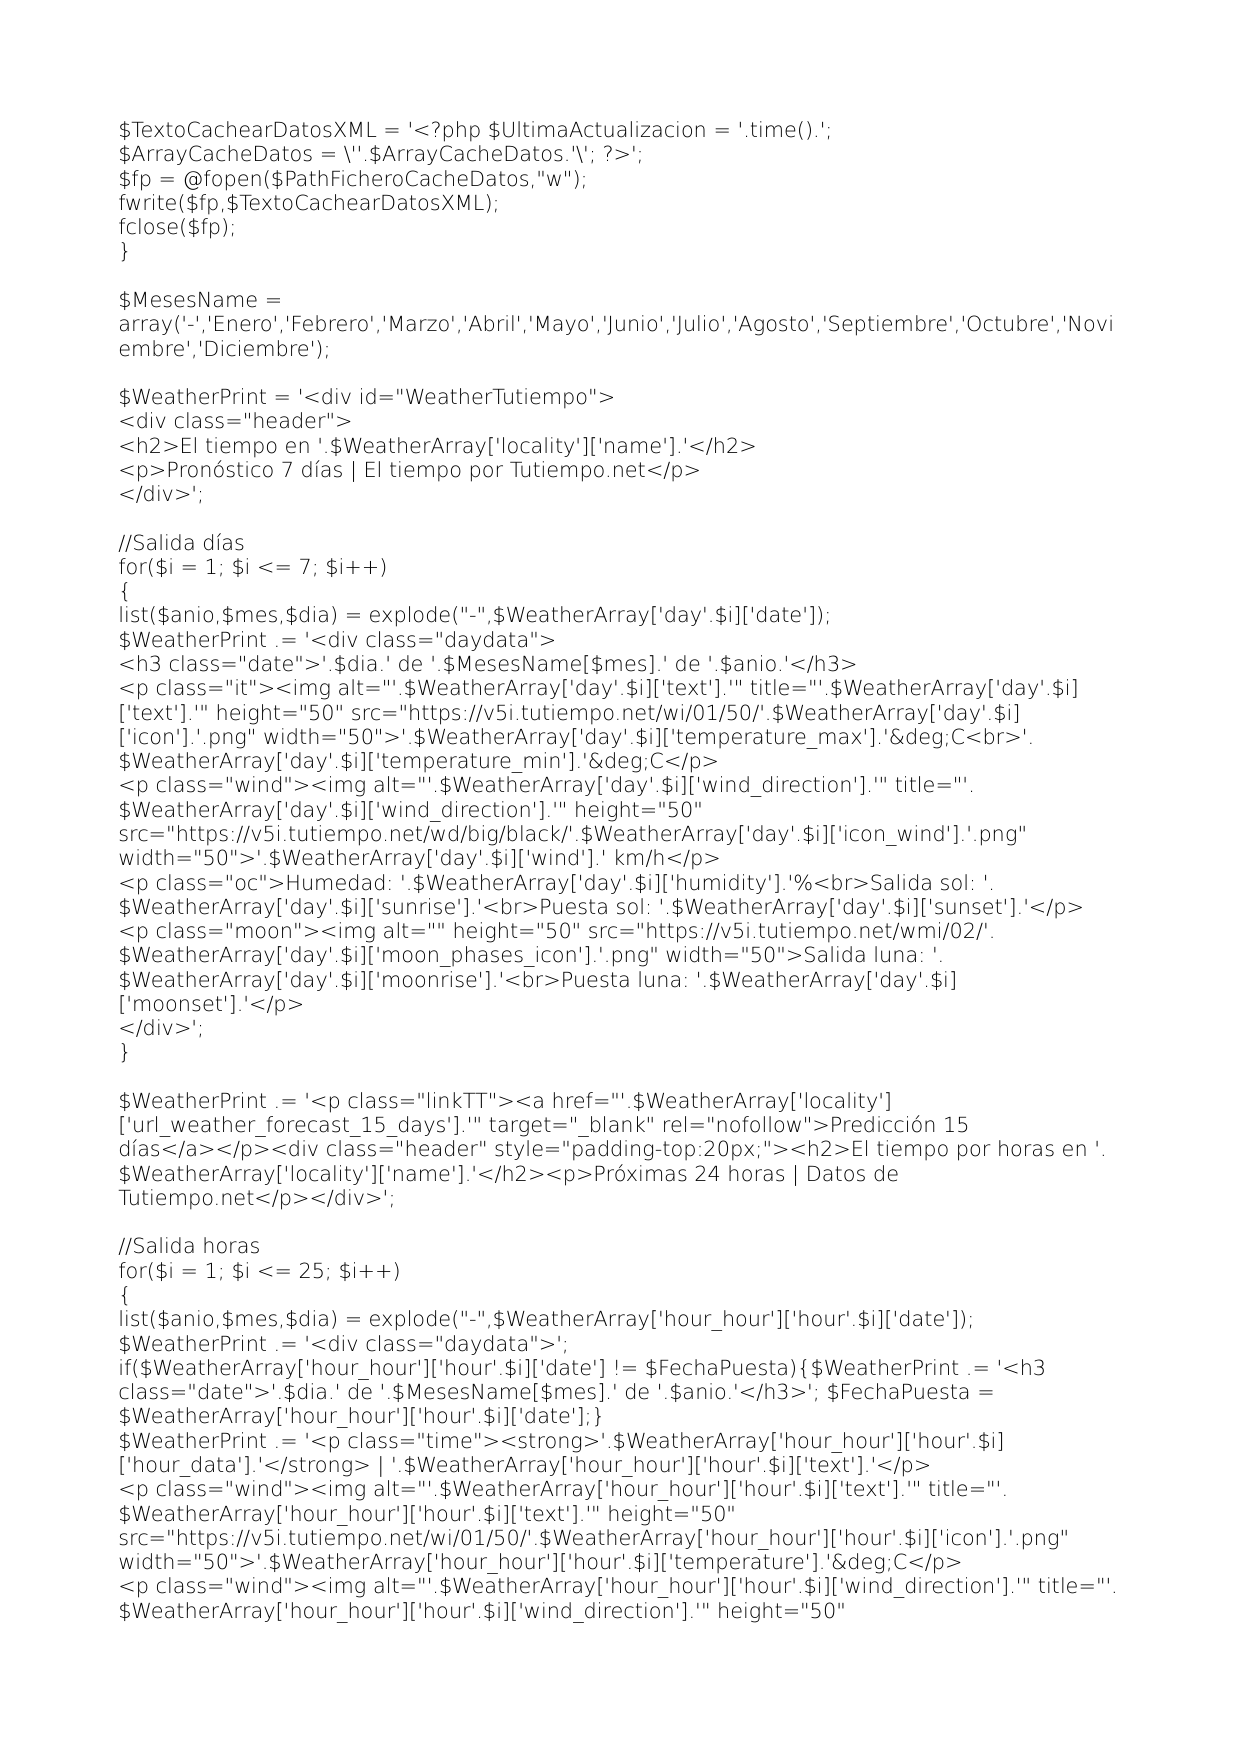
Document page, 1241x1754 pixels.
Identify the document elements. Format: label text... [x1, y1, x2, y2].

text $WeatherPrint .= '<p class="linkTT"><a href="'.$WeatherArray['locality']['url_weather_forecast_15_days'].'" target="_blank" rel="nofollow">Predicción 15 días</a></p><div class="header" style="padding-top:20px;"><h2>El tiempo por horas en '.$WeatherArray['locality']['name'].'</h2><p>Próximas 24 horas | Datos de Tutiempo.net</p></div>'; [118, 1089, 1122, 1210]
text $WeatherPrint .= '<p class="time"><strong>'.$WeatherArray['hour_hour']['hour'.$i]['hour_data'].'</strong> | '.$WeatherArray['hour_hour']['hour'.$i]['text'].'</p> [118, 1429, 1122, 1477]
text list($anio,$mes,$dia) = explode("-",$WeatherArray['hour_hour']['hour'.$i]['date']); [118, 1307, 1122, 1332]
text <p>Pronóstico 7 días | El tiempo por Tutiempo.net</p> [118, 458, 1122, 482]
text fclose($fp); [118, 215, 1122, 239]
text $WeatherPrint .= '<div class="daydata"> [118, 628, 1122, 652]
text for($i = 1; $i <= 25; $i++) [118, 1259, 1122, 1283]
text <p class="wind"><img alt="'.$WeatherArray['day'.$i]['wind_direction'].'" title="'.$WeatherArray['day'.$i]['wind_direction'].'" height="50" src="https://v5i.tutiempo.net/wd/big/black/'.$WeatherArray['day'.$i]['icon_wind'].'.png" width="50">'.$WeatherArray['day'.$i]['wind'].' km/h</p> [118, 773, 1122, 871]
text <p class="wind"><img alt="'.$WeatherArray['hour_hour']['hour'.$i]['wind_direction'].'" title="'.$WeatherArray['hour_hour']['hour'.$i]['wind_direction'].'" height="50" [118, 1574, 1122, 1623]
text $WeatherPrint = '<div id="WeatherTutiempo"> [118, 385, 1122, 409]
text <div class="header"> [118, 409, 1122, 434]
text $fp = @fopen($PathFicheroCacheDatos,"w"); [118, 167, 1122, 191]
text //Salida días [118, 531, 1122, 555]
text <p class="moon"><img alt="" height="50" src="https://v5i.tutiempo.net/wmi/02/'.$WeatherArray['day'.$i]['moon_phases_icon'].'.png" width="50">Salida luna: '.$WeatherArray['day'.$i]['moonrise'].'<br>Puesta luna: '.$WeatherArray['day'.$i]['moonset'].'</p> [118, 919, 1122, 1016]
text <h3 class="date">'.$dia.' de '.$MesesName[$mes].' de '.$anio.'</h3> [118, 652, 1122, 676]
text $MesesName = array('-','Enero','Febrero','Marzo','Abril','Mayo','Junio','Julio','Agosto','Septiembre','Octubre','Noviembre','Diciembre'); [118, 288, 1122, 361]
text </div>'; [118, 1016, 1122, 1040]
text </div>'; [118, 482, 1122, 506]
text { [118, 579, 1122, 603]
text $TextoCachearDatosXML = '<?php $UltimaActualizacion = '.time().'; [118, 118, 1122, 142]
text if($WeatherArray['hour_hour']['hour'.$i]['date'] != $FechaPuesta){$WeatherPrint .= '<h3 class="date">'.$dia.' de '.$MesesName[$mes].' de '.$anio.'</h3>'; $FechaPuesta = $WeatherArray['hour_hour']['hour'.$i]['date'];} [118, 1356, 1122, 1429]
text $WeatherPrint .= '<div class="daydata">'; [118, 1332, 1122, 1356]
text <p class="it"><img alt="'.$WeatherArray['day'.$i]['text'].'" title="'.$WeatherArray['day'.$i]['text'].'" height="50" src="https://v5i.tutiempo.net/wi/01/50/'.$WeatherArray['day'.$i]['icon'].'.png" width="50">'.$WeatherArray['day'.$i]['temperature_max'].'&deg;C<br>'.$WeatherArray['day'.$i]['temperature_min'].'&deg;C</p> [118, 676, 1122, 773]
text <p class="oc">Humedad: '.$WeatherArray['day'.$i]['humidity'].'%<br>Salida sol: '.$WeatherArray['day'.$i]['sunrise'].'<br>Puesta sol: '.$WeatherArray['day'.$i]['sunset'].'</p> [118, 871, 1122, 919]
text for($i = 1; $i <= 7; $i++) [118, 555, 1122, 579]
text } [118, 239, 1122, 264]
text <p class="wind"><img alt="'.$WeatherArray['hour_hour']['hour'.$i]['text'].'" title="'.$WeatherArray['hour_hour']['hour'.$i]['text'].'" height="50" src="https://v5i.tutiempo.net/wi/01/50/'.$WeatherArray['hour_hour']['hour'.$i]['icon'].'.png" width="50">'.$WeatherArray['hour_hour']['hour'.$i]['temperature'].'&deg;C</p> [118, 1477, 1122, 1574]
text <h2>El tiempo en '.$WeatherArray['locality']['name'].'</h2> [118, 434, 1122, 458]
text list($anio,$mes,$dia) = explode("-",$WeatherArray['day'.$i]['date']); [118, 603, 1122, 628]
text { [118, 1283, 1122, 1307]
text //Salida horas [118, 1234, 1122, 1259]
text $ArrayCacheDatos = \''.$ArrayCacheDatos.'\'; ?>'; [118, 142, 1122, 167]
text fwrite($fp,$TextoCachearDatosXML); [118, 191, 1122, 215]
text } [118, 1040, 1122, 1065]
